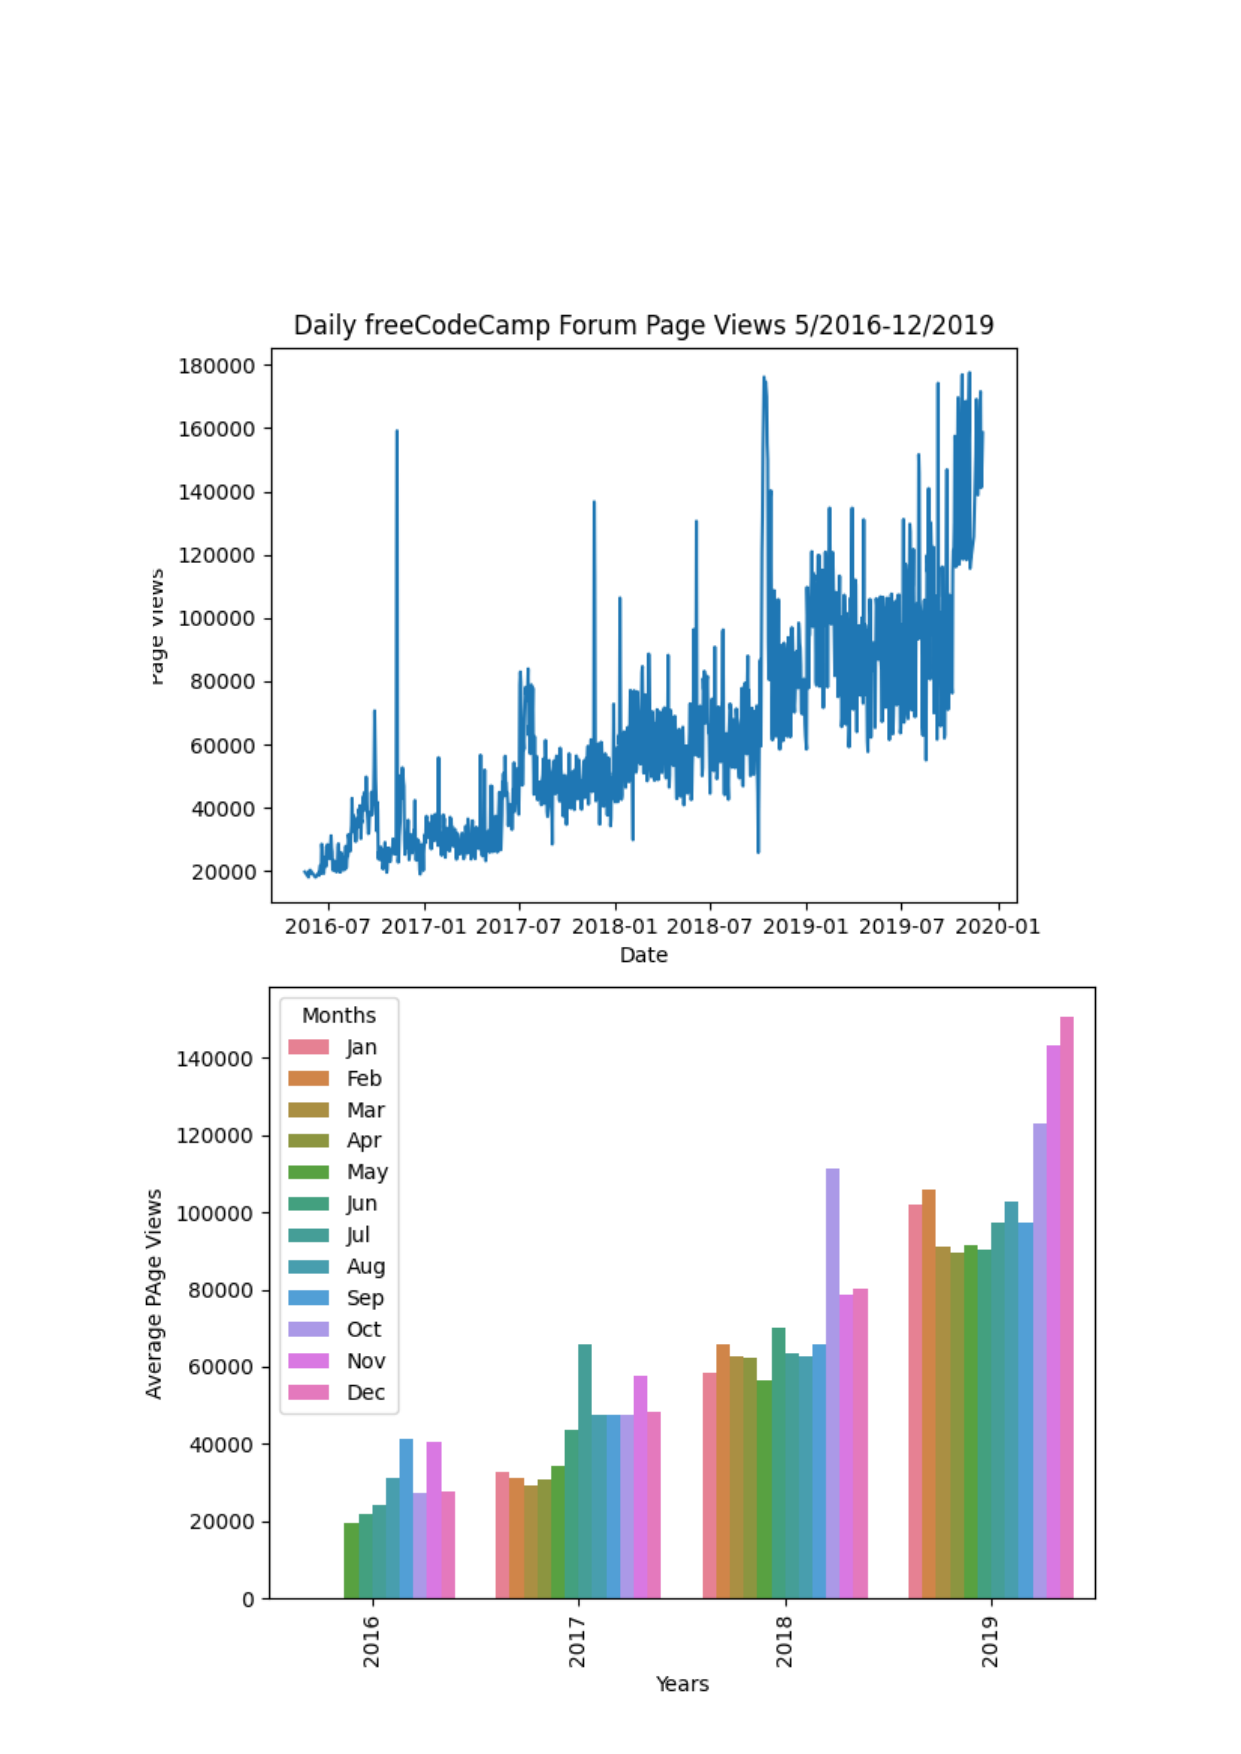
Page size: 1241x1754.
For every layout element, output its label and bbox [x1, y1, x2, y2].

picture [140, 299, 1113, 1702]
